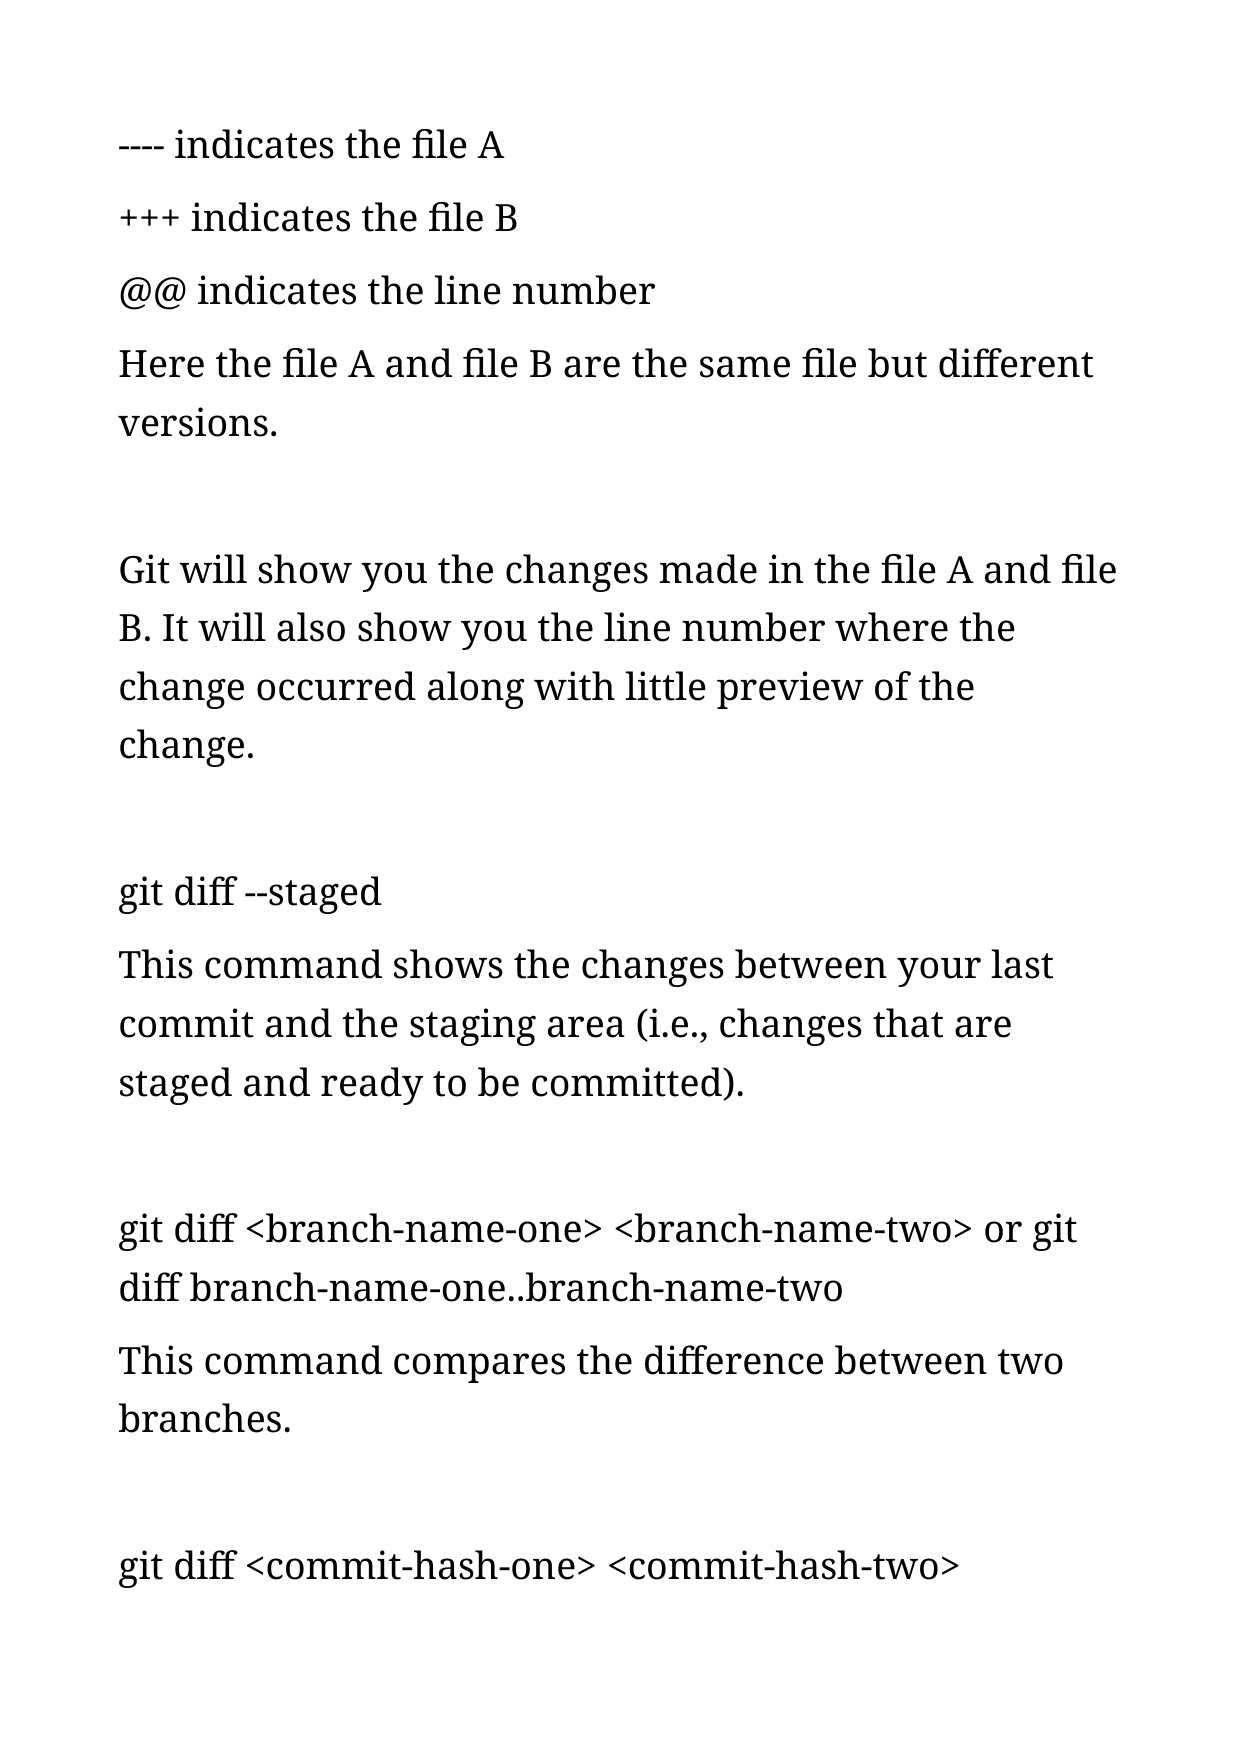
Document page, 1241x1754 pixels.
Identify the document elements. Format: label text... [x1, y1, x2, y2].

text Git will show you the changes made in the file A and file B. It will also show you the line number where the change occurred along with little preview of the change. [118, 543, 1122, 770]
text This command shows the changes between your last commit and the staging area (i.e., changes that are staged and ready to be committed). [118, 938, 1122, 1107]
text @@ indicates the line number [118, 264, 1122, 316]
text git diff <branch-name-one> <branch-name-two> or git diff branch-name-one..branch-name-two [118, 1202, 1122, 1312]
text This command compares the difference between two branches. [118, 1334, 1122, 1444]
text git diff <commit-hash-one> <commit-hash-two> [118, 1539, 1122, 1590]
text Here the file A and file B are the same file but different versions. [118, 338, 1122, 447]
text ---- indicates the file A [118, 118, 1122, 169]
text git diff --staged [118, 865, 1122, 916]
text +++ indicates the file B [118, 191, 1122, 242]
